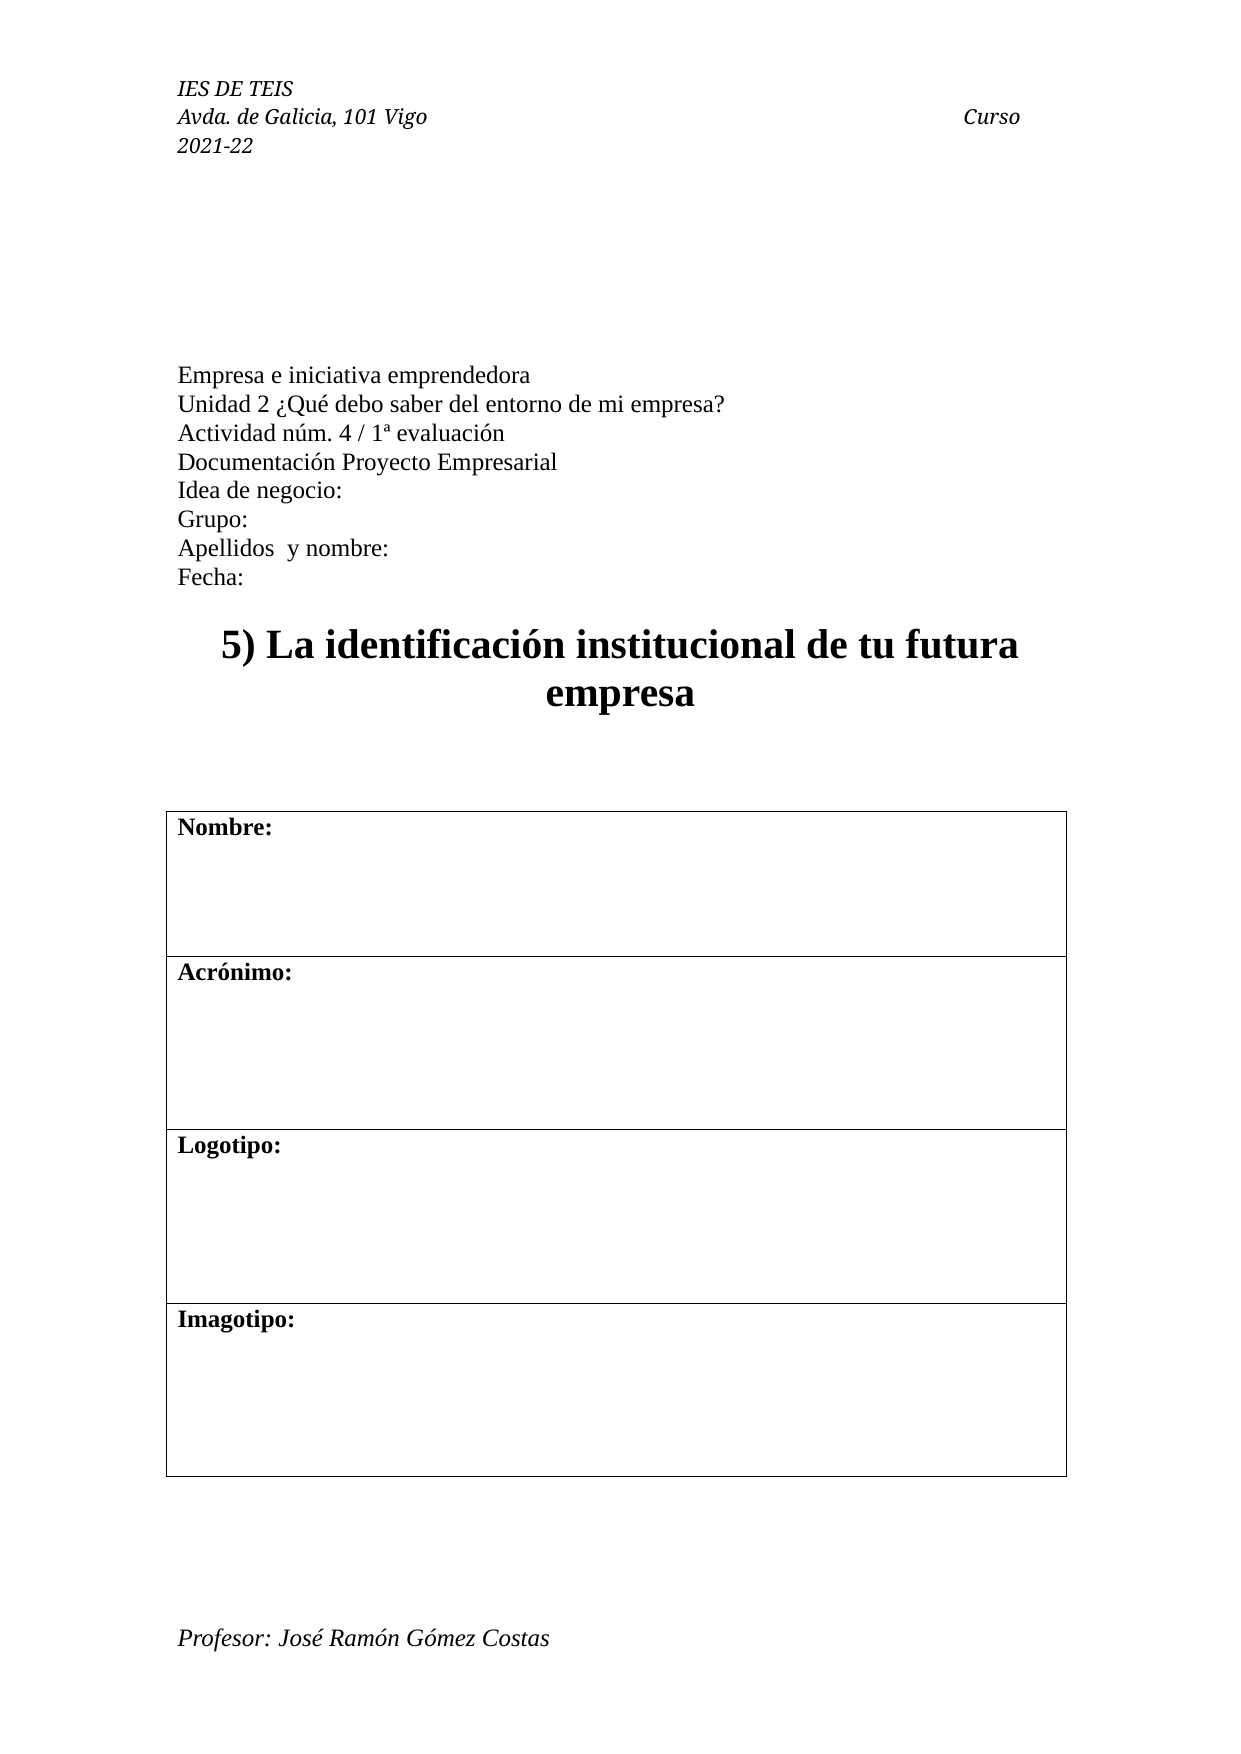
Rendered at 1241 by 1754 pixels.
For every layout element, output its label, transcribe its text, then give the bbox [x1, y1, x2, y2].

text Apellidos y nombre: [177, 533, 1151, 562]
table_cell Imagotipo: [167, 1304, 1066, 1476]
text Grupo: [177, 504, 1151, 533]
table_cell Logotipo: [167, 1130, 1066, 1303]
table_cell Acrónimo: [167, 957, 1066, 1129]
text Unidad 2 ¿Qué debo saber del entorno de mi empresa? [177, 389, 1063, 418]
text Empresa e iniciativa emprendedora [177, 360, 1063, 389]
text Documentación Proyecto Empresarial [177, 447, 1063, 475]
table_header Nombre: [167, 812, 1066, 956]
text Actividad núm. 4 / 1ª evaluación [177, 418, 1063, 447]
text Idea de negocio: [177, 475, 1063, 504]
text 5) La identificación institucional de tu futura empresa [177, 619, 1063, 715]
text Fecha: [177, 562, 1151, 590]
